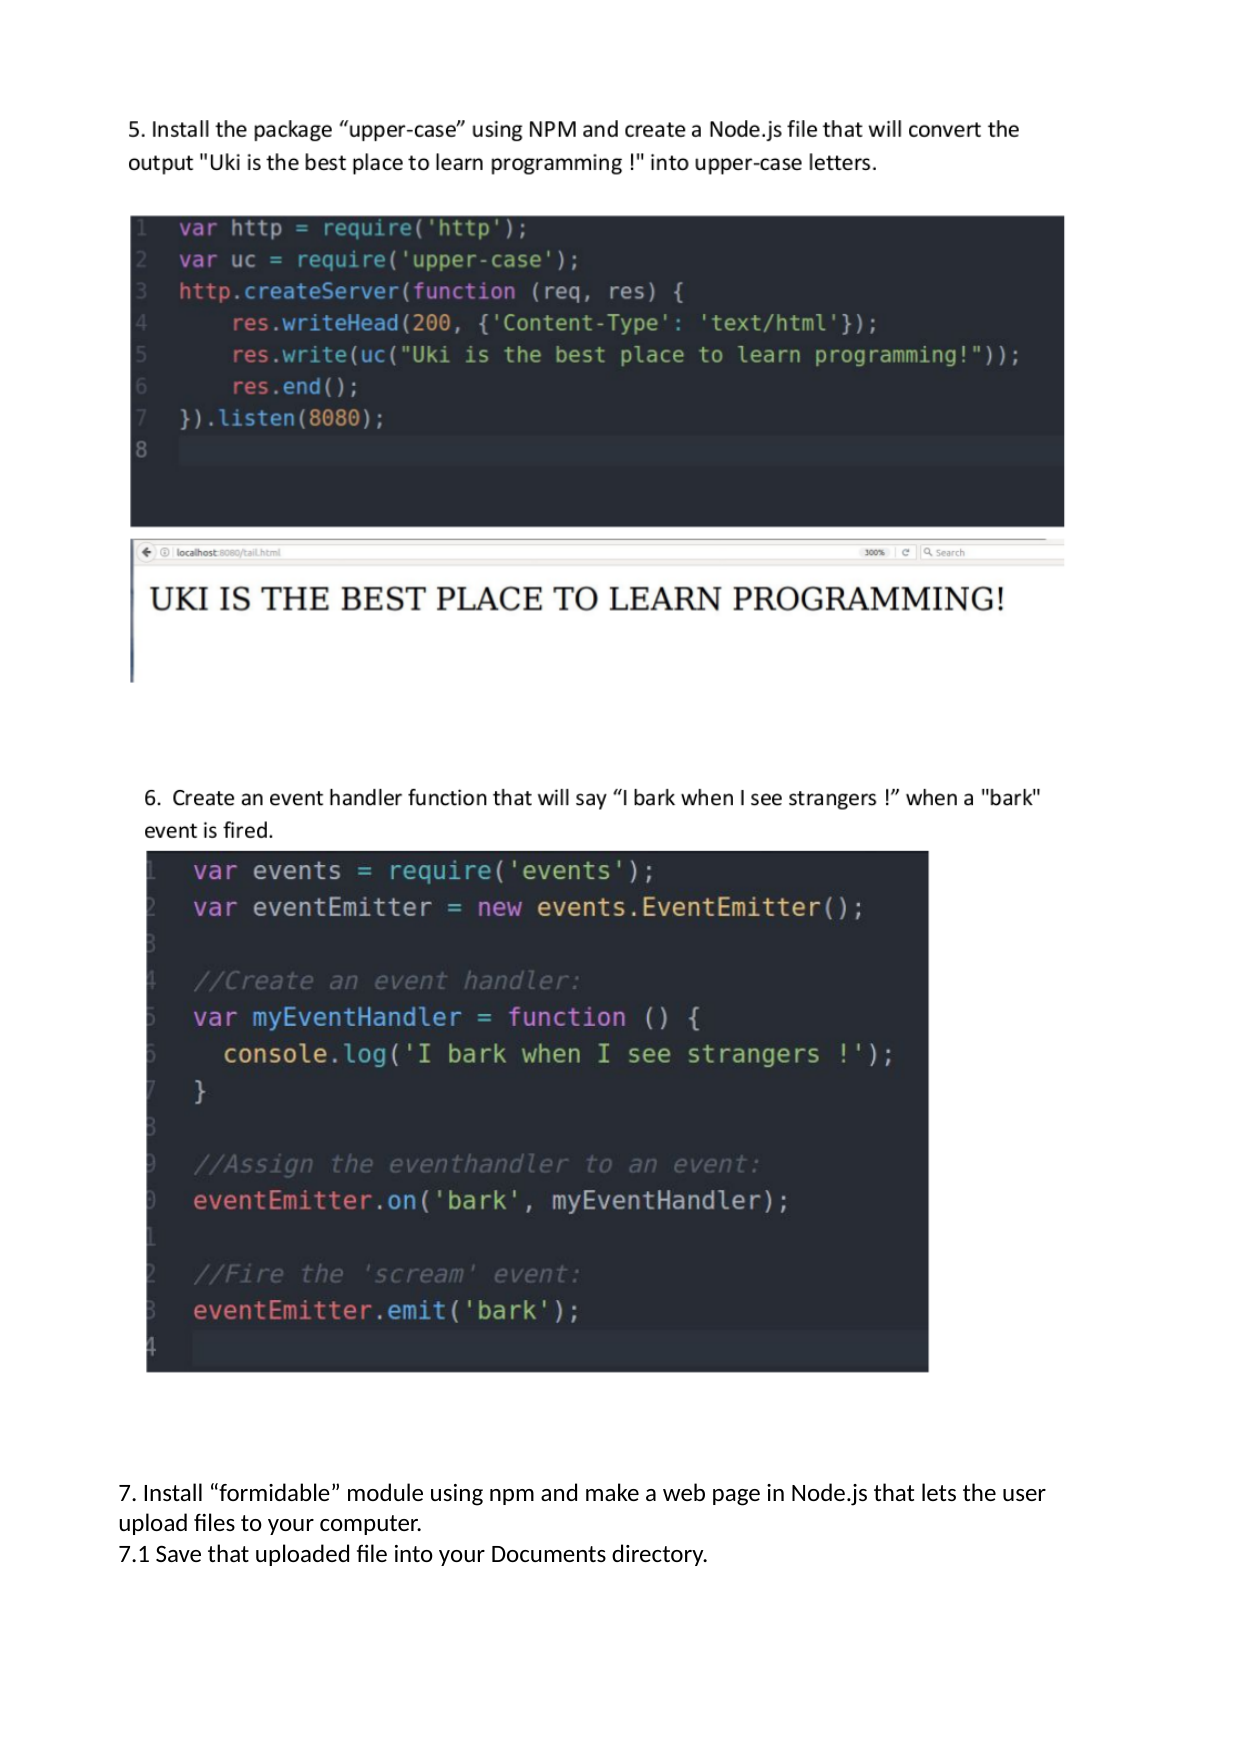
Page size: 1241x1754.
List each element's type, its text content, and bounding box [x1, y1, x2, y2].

text 7.1 Save that uploaded file into your Documents directory. [118, 1538, 1122, 1568]
picture [118, 118, 1123, 748]
text upload files to your computer. [118, 1507, 1122, 1538]
text 7. Install “formidable” module using npm and make a web page in Node.js that lets the user [118, 1477, 1122, 1507]
picture [118, 778, 1123, 1386]
